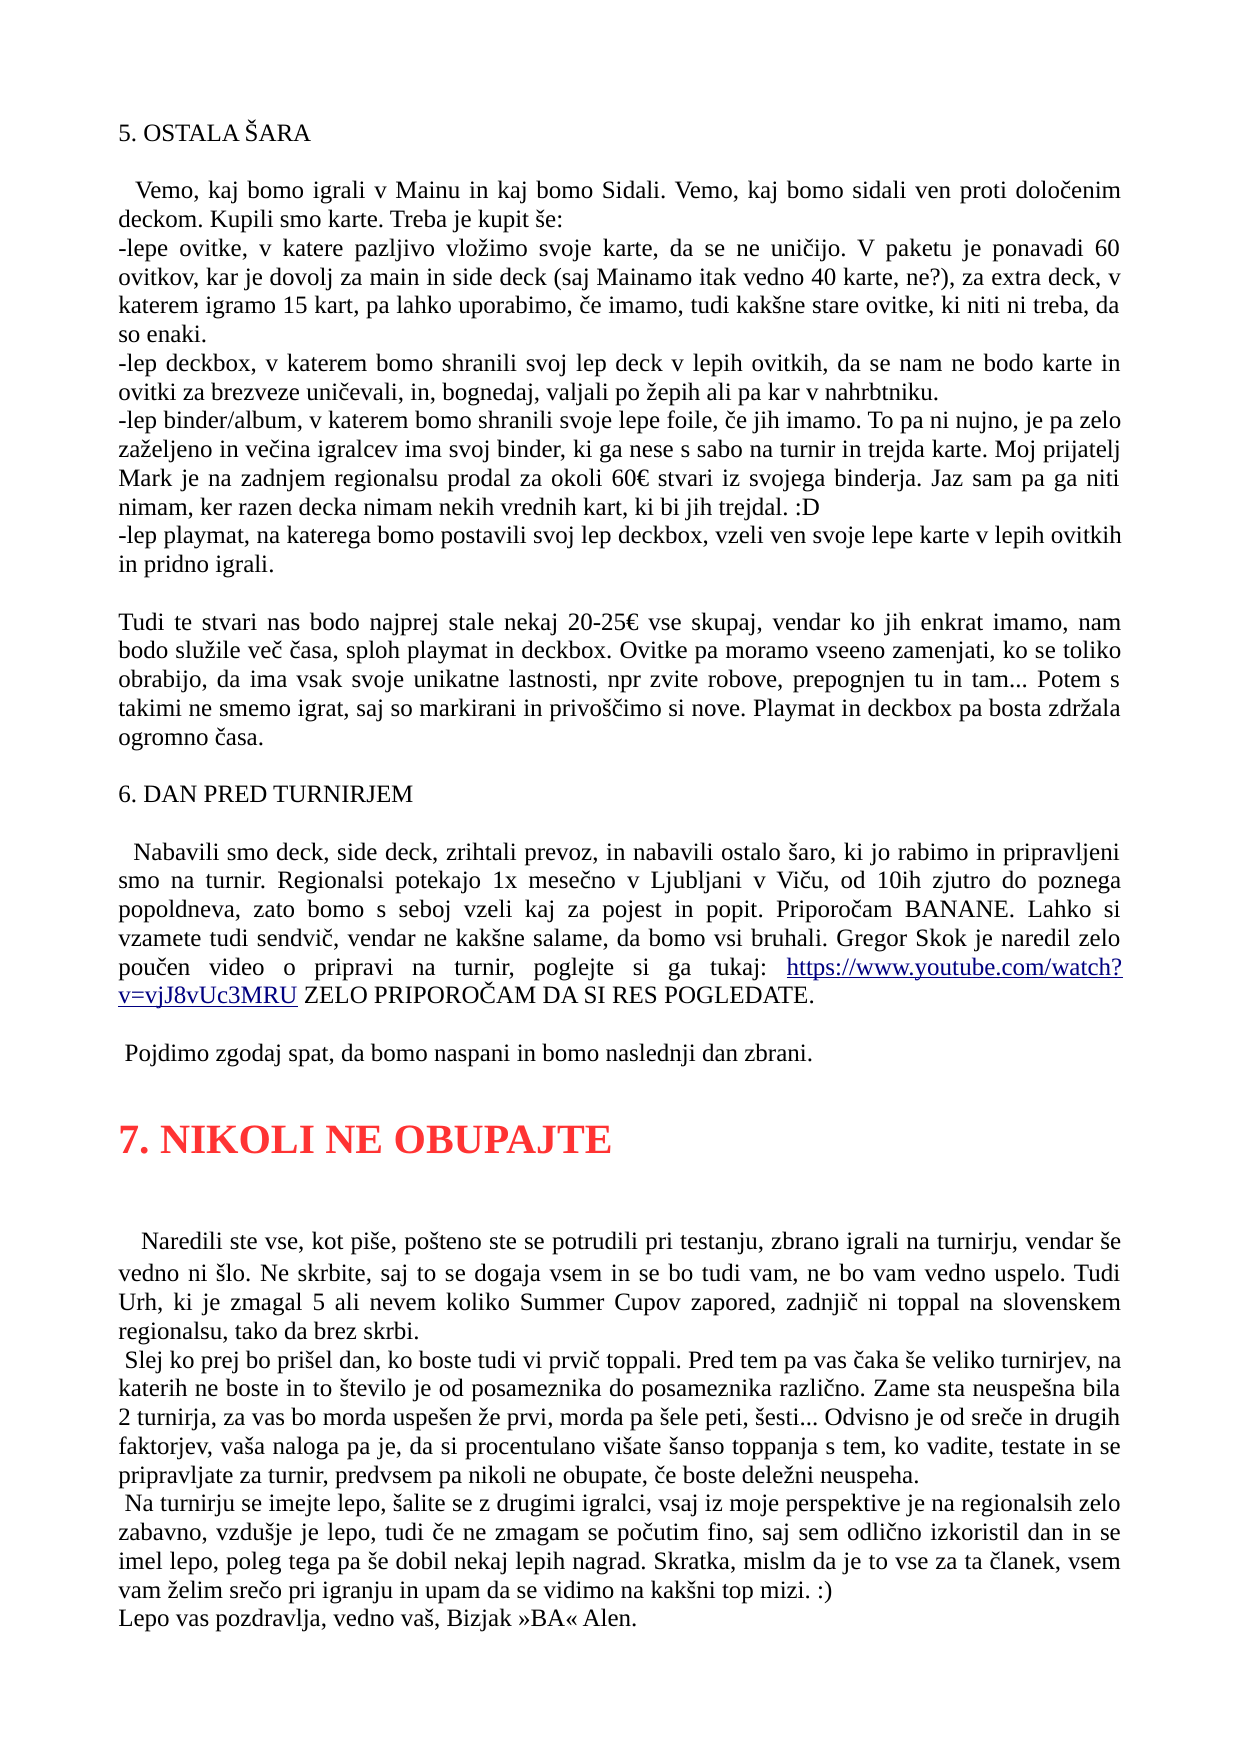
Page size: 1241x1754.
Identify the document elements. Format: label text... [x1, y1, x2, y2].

text Pojdimo zgodaj spat, da bomo naspani in bomo naslednji dan zbrani. [118, 1038, 1122, 1067]
text Lepo vas pozdravlja, vedno vaš, Bizjak »BA« Alen. [118, 1603, 1122, 1632]
text Tudi te stvari nas bodo najprej stale nekaj 20-25€ vse skupaj, vendar ko jih enkrat imamo, nam bodo služile več časa, sploh playmat in deckbox. Ovitke pa moramo vseeno zamenjati, ko se toliko obrabijo, da ima vsak svoje unikatne lastnosti, npr zvite robove, prepognjen tu in tam... Potem s takimi ne smemo igrat, saj so markirani in privoščimo si nove. Playmat in deckbox pa bosta zdržala ogromno časa. [118, 607, 1122, 751]
text Na turnirju se imejte lepo, šalite se z drugimi igralci, vsaj iz moje perspektive je na regionalsih zelo zabavno, vzdušje je lepo, tudi če ne zmagam se počutim fino, saj sem odlično izkoristil dan in se imel lepo, poleg tega pa še dobil nekaj lepih nagrad. Skratka, mislm da je to vse za ta članek, vsem vam želim srečo pri igranju in upam da se vidimo na kakšni top mizi. :) [118, 1488, 1122, 1603]
text Naredili ste vse, kot piše, pošteno ste se potrudili pri testanju, zbrano igrali na turnirju, vendar še vedno ni šlo. Ne skrbite, saj to se dogaja vsem in se bo tudi vam, ne bo vam vedno uspelo. Tudi Urh, ki je zmagal 5 ali nevem koliko Summer Cupov zapored, zadnjič ni toppal na slovenskem regionalsu, tako da brez skrbi. [118, 1211, 1122, 1345]
text -lep binder/album, v katerem bomo shranili svoje lepe foile, če jih imamo. To pa ni nujno, je pa zelo zaželjeno in večina igralcev ima svoj binder, ki ga nese s sabo na turnir in trejda karte. Moj prijatelj Mark je na zadnjem regionalsu prodal za okoli 60€ stvari iz svojega binderja. Jaz sam pa ga niti nimam, ker razen decka nimam nekih vrednih kart, ki bi jih trejdal. :D [118, 406, 1122, 521]
text 6. DAN PRED TURNIRJEM [118, 779, 1122, 808]
text 7. NIKOLI NE OBUPAJTE [118, 1115, 1122, 1163]
text -lepe ovitke, v katere pazljivo vložimo svoje karte, da se ne uničijo. V paketu je ponavadi 60 ovitkov, kar je dovolj za main in side deck (saj Mainamo itak vedno 40 karte, ne?), za extra deck, v katerem igramo 15 kart, pa lahko uporabimo, če imamo, tudi kakšne stare ovitke, ki niti ni treba, da so enaki. [118, 233, 1122, 348]
text -lep deckbox, v katerem bomo shranili svoj lep deck v lepih ovitkih, da se nam ne bodo karte in ovitki za brezveze uničevali, in, bognedaj, valjali po žepih ali pa kar v nahrbtniku. [118, 348, 1122, 406]
text -lep playmat, na katerega bomo postavili svoj lep deckbox, vzeli ven svoje lepe karte v lepih ovitkih in pridno igrali. [118, 521, 1122, 578]
text Nabavili smo deck, side deck, zrihtali prevoz, in nabavili ostalo šaro, ki jo rabimo in pripravljeni smo na turnir. Regionalsi potekajo 1x mesečno v Ljubljani v Viču, od 10ih zjutro do poznega popoldneva, zato bomo s seboj vzeli kaj za pojest in popit. Priporočam BANANE. Lahko si vzamete tudi sendvič, vendar ne kakšne salame, da bomo vsi bruhali. Gregor Skok je naredil zelo poučen video o pripravi na turnir, poglejte si ga tukaj: https://www.youtube.com/watch?v=vjJ8vUc3MRU ZELO PRIPOROČAM DA SI RES POGLEDATE. [118, 837, 1122, 1009]
text 5. OSTALA ŠARA [118, 118, 1122, 147]
text Slej ko prej bo prišel dan, ko boste tudi vi prvič toppali. Pred tem pa vas čaka še veliko turnirjev, na katerih ne boste in to število je od posameznika do posameznika različno. Zame sta neuspešna bila 2 turnirja, za vas bo morda uspešen že prvi, morda pa šele peti, šesti... Odvisno je od sreče in drugih faktorjev, vaša naloga pa je, da si procentulano višate šanso toppanja s tem, ko vadite, testate in se pripravljate za turnir, predvsem pa nikoli ne obupate, če boste deležni neuspeha. [118, 1345, 1122, 1488]
text Vemo, kaj bomo igrali v Mainu in kaj bomo Sidali. Vemo, kaj bomo sidali ven proti določenim deckom. Kupili smo karte. Treba je kupit še: [118, 176, 1122, 233]
